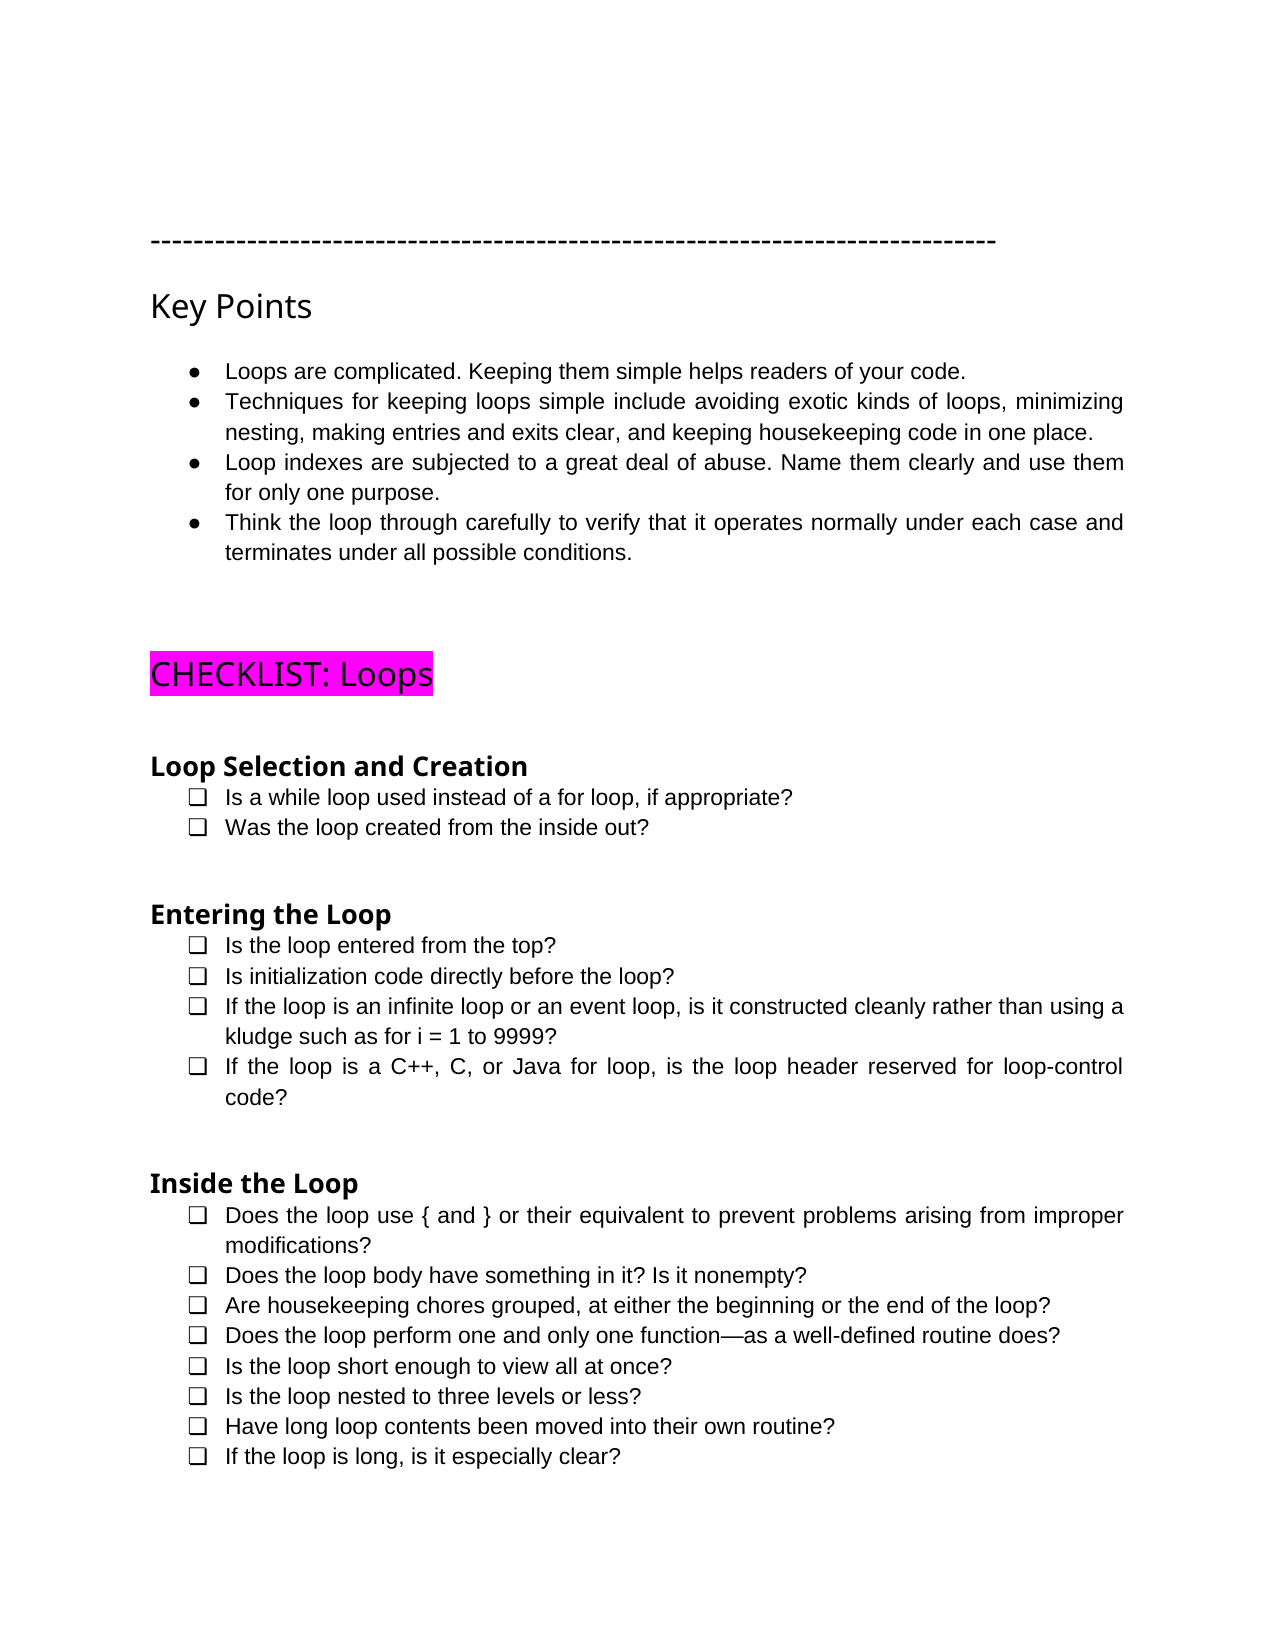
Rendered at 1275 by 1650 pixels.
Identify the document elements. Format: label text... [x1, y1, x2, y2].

list Have long loop contents been moved into their own routine? [187, 1413, 1125, 1439]
list Is the loop nested to three levels or less? [187, 1383, 1125, 1409]
list Loops are complicated. Keeping them simple helps readers of your code. [187, 358, 1125, 384]
list Techniques for keeping loops simple include avoiding exotic kinds of loops, minimizing nesting, making entries and exits clear, and keeping housekeeping code in one place. [187, 388, 1125, 445]
list Are housekeeping chores grouped, at either the beginning or the end of the loop? [187, 1292, 1125, 1319]
subtitle Loop Selection and Creation [150, 747, 1125, 784]
list Does the loop perform one and only one function—as a well-defined routine does? [187, 1322, 1125, 1349]
list Does the loop use { and } or their equivalent to prevent problems arising from improper modifications? [187, 1202, 1125, 1258]
subtitle Entering the Loop [150, 896, 1125, 932]
list Think the loop through carefully to verify that it operates normally under each case and terminates under all possible conditions. [187, 509, 1125, 566]
list If the loop is a C++, C, or Java for loop, is the loop header reserved for loop-control code? [187, 1053, 1125, 1110]
subtitle Inside the Loop [150, 1165, 1125, 1202]
list Was the loop created from the inside out? [187, 814, 1125, 841]
list If the loop is long, is it especially clear? [187, 1443, 1125, 1470]
subtitle CHECKLIST: Loops [150, 651, 1125, 696]
list If the loop is an infinite loop or an event loop, is it constructed cleanly rather than using a kludge such as for i = 1 to 9999? [187, 993, 1125, 1049]
subtitle Key Points [150, 282, 1125, 328]
list Does the loop body have something in it? Is it nonempty? [187, 1262, 1125, 1288]
list Loop indexes are subjected to a great deal of abuse. Name them clearly and use them for only one purpose. [187, 449, 1125, 505]
list Is initialization code directly before the loop? [187, 963, 1125, 989]
list Is a while loop used instead of a for loop, if appropriate? [187, 784, 1125, 811]
list Is the loop short enough to view all at once? [187, 1353, 1125, 1379]
list Is the loop entered from the top? [187, 932, 1125, 959]
subtitle ------------------------------------------------------------------------------- [150, 216, 1125, 262]
